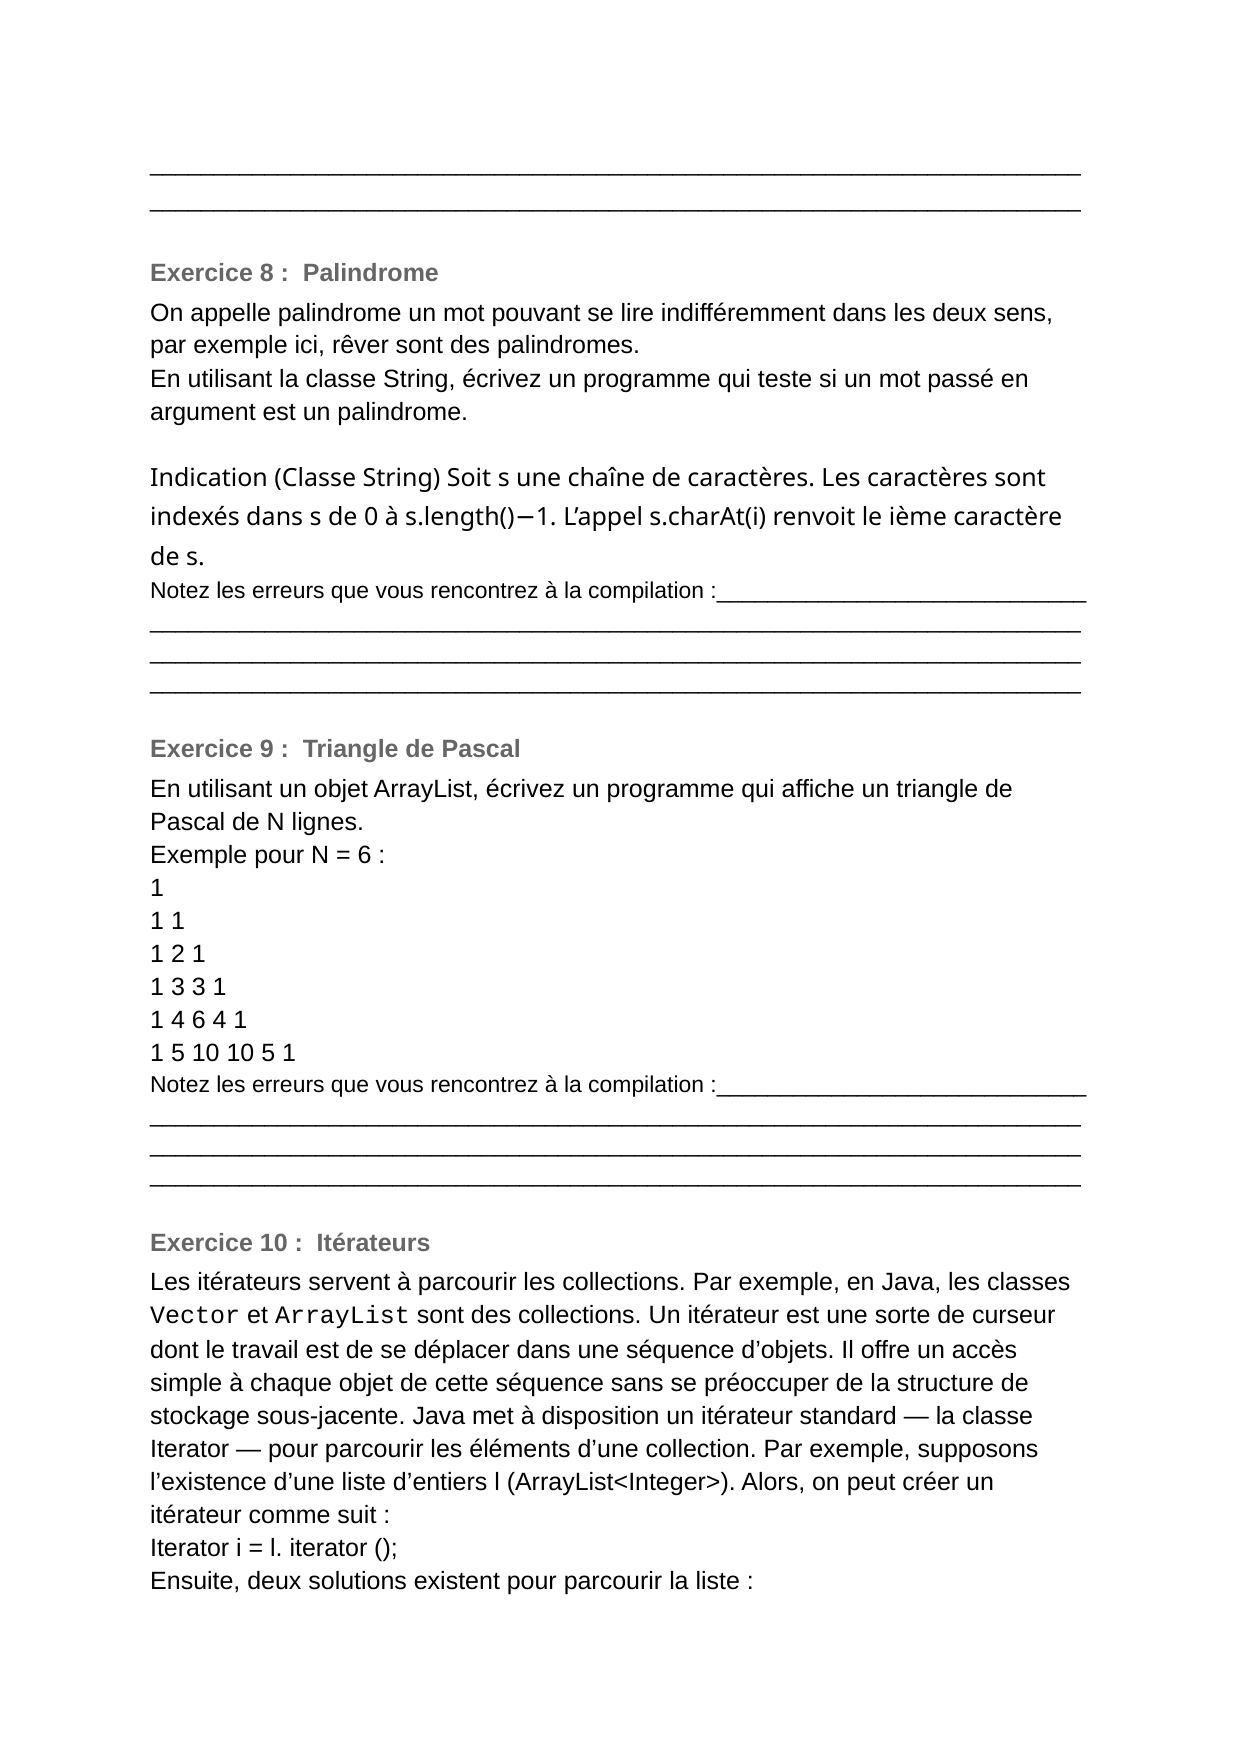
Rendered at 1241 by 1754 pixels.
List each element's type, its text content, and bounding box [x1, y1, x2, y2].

text Iterator i = l. iterator (); [150, 1533, 1090, 1562]
text __________________________________________________________________________________________________________________________________________________ [150, 150, 1090, 212]
text On appelle palindrome un mot pouvant se lire indifféremment dans les deux sens, par exemple ici, rêver sont des palindromes. [150, 297, 1090, 359]
text Notez les erreurs que vous rencontrez à la compilation :_____________________________ [150, 1071, 1090, 1097]
text En utilisant la classe String, écrivez un programme qui teste si un mot passé en argument est un palindrome. [150, 363, 1090, 425]
text 1 2 1 [150, 939, 1090, 967]
text 1 4 6 4 1 [150, 1005, 1090, 1033]
text Ensuite, deux solutions existent pour parcourir la liste : [150, 1566, 1090, 1595]
text Les itérateurs servent à parcourir les collections. Par exemple, en Java, les classes Vector et ArrayList sont des collections. Un itérateur est une sorte de curseur dont le travail est de se déplacer dans une séquence d’objets. Il offre un accès simple à chaque objet de cette séquence sans se préoccuper de la structure de [150, 1267, 1090, 1397]
text Indication (Classe String) Soit s une chaîne de caractères. Les caractères sont indexés dans s de 0 à s.length()−1. L’appel s.charAt(i) renvoit le ième caractère de s. [150, 460, 1090, 572]
text 1 5 10 10 5 1 [150, 1038, 1090, 1066]
text En utilisant un objet ArrayList, écrivez un programme qui affiche un triangle de Pascal de N lignes. [150, 773, 1090, 835]
text Exercice 8 : Palindrome [150, 258, 1090, 287]
text 1 [150, 873, 1090, 901]
text Exercice 9 : Triangle de Pascal [150, 734, 1090, 763]
text Exercice 10 : Itérateurs [150, 1228, 1090, 1256]
text ___________________________________________________________________________________________________________________________________________________________________________________________________________________________ [150, 1101, 1090, 1188]
text 1 1 [150, 906, 1090, 934]
text Exemple pour N = 6 : [150, 839, 1090, 868]
text 1 3 3 1 [150, 972, 1090, 1000]
text Notez les erreurs que vous rencontrez à la compilation :_____________________________ [150, 577, 1090, 604]
text ___________________________________________________________________________________________________________________________________________________________________________________________________________________________ [150, 607, 1090, 694]
text stockage sous-jacente. Java met à disposition un itérateur standard — la classe Iterator — pour parcourir les éléments d’une collection. Par exemple, supposons l’existence d’une liste d’entiers l (ArrayList<Integer>). Alors, on peut créer un itérateur comme suit : [150, 1401, 1090, 1529]
